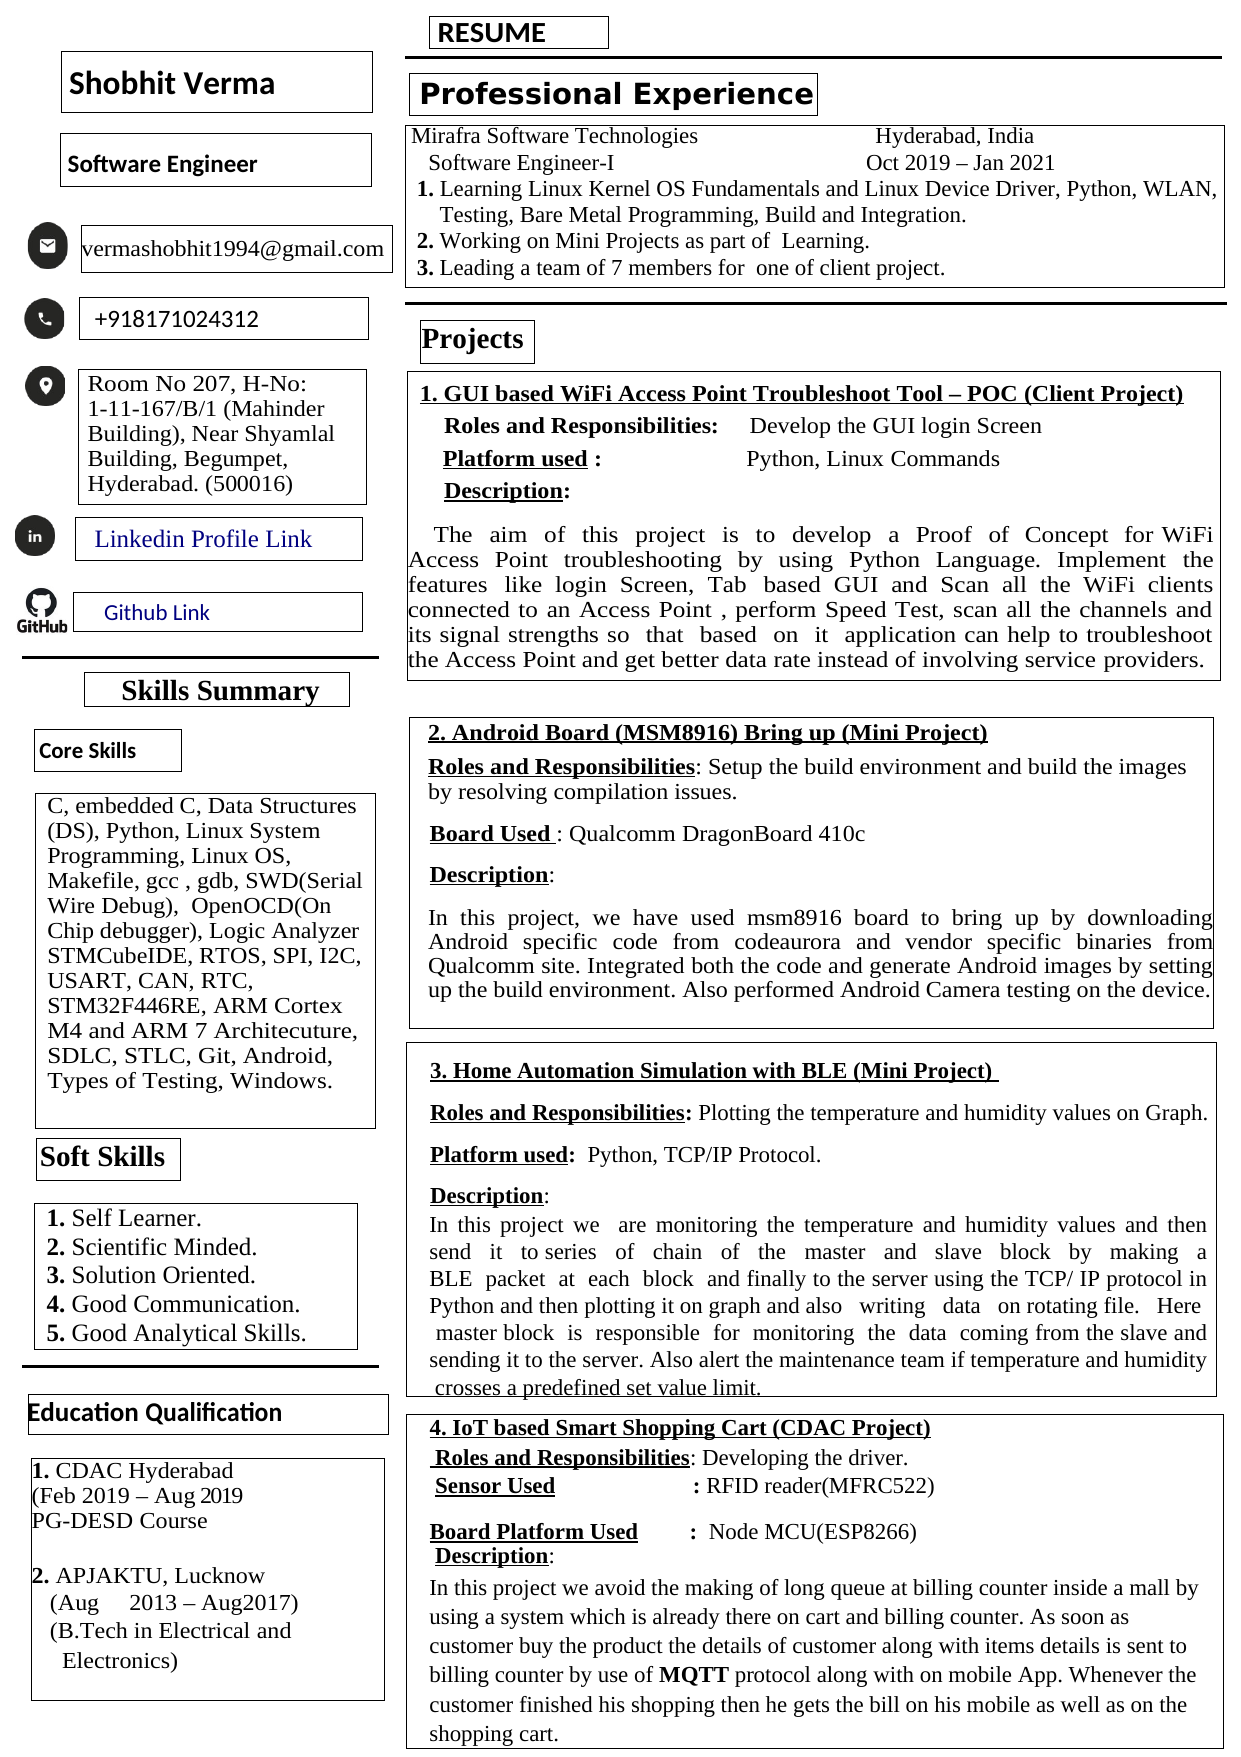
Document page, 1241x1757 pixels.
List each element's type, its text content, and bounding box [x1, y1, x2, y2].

picture [27, 222, 68, 269]
picture [24, 298, 65, 339]
picture [25, 366, 65, 406]
text [181, 1139, 406, 1172]
text Soft Skills [37, 1139, 180, 1172]
text [8, 1139, 36, 1172]
picture [16, 586, 68, 635]
picture [15, 515, 55, 556]
text [1217, 1139, 1240, 1172]
